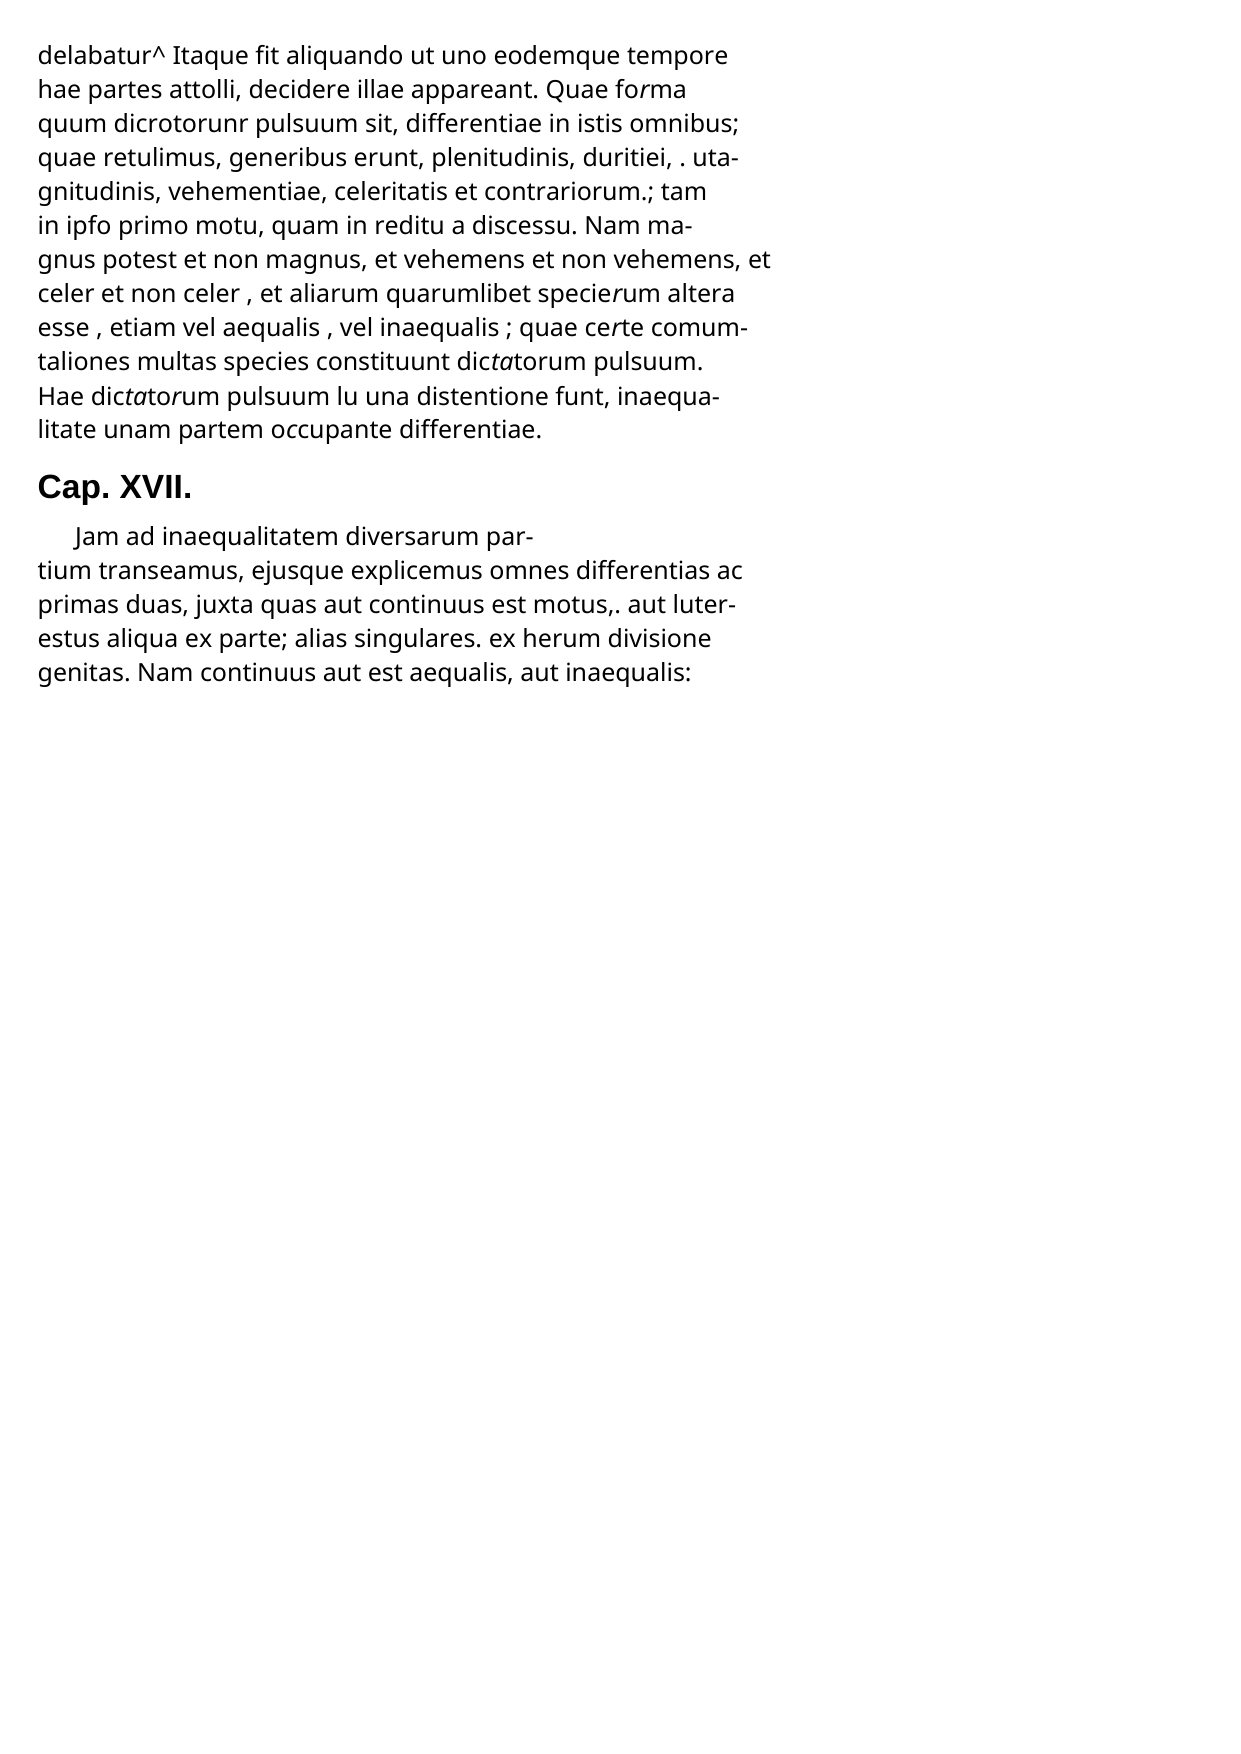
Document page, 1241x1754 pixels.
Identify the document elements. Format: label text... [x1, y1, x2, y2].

text Jam ad inaequalitatem diversarum par- tium transeamus, ejusque explicemus omnes differentias ac primas duas, juxta quas aut continuus est motus,. aut luter- estus aliqua ex parte; alias singulares. ex herum divisione genitas. Nam continuus aut est aequalis, aut inaequalis: [37, 518, 1203, 688]
subtitle Cap. XVII. [37, 467, 1203, 506]
text delabatur^ Itaque fit aliquando ut uno eodemque tempore hae partes attolli, decidere illae appareant. Quae forma quum dicrotorunr pulsuum sit, differentiae in istis omnibus; quae retulimus, generibus erunt, plenitudinis, duritiei, . uta- gnitudinis, vehementiae, celeritatis et contrariorum.; tam in ipfo primo motu, quam in reditu a discessu. Nam ma- gnus potest et non magnus, et vehemens et non vehemens, et celer et non celer , et aliarum quarumlibet specierum altera esse , etiam vel aequalis , vel inaequalis ; quae certe comum- taliones multas species constituunt dictatorum pulsuum. Hae dictatorum pulsuum lu una distentione funt, inaequa- litate unam partem occupante differentiae. [37, 37, 1203, 446]
